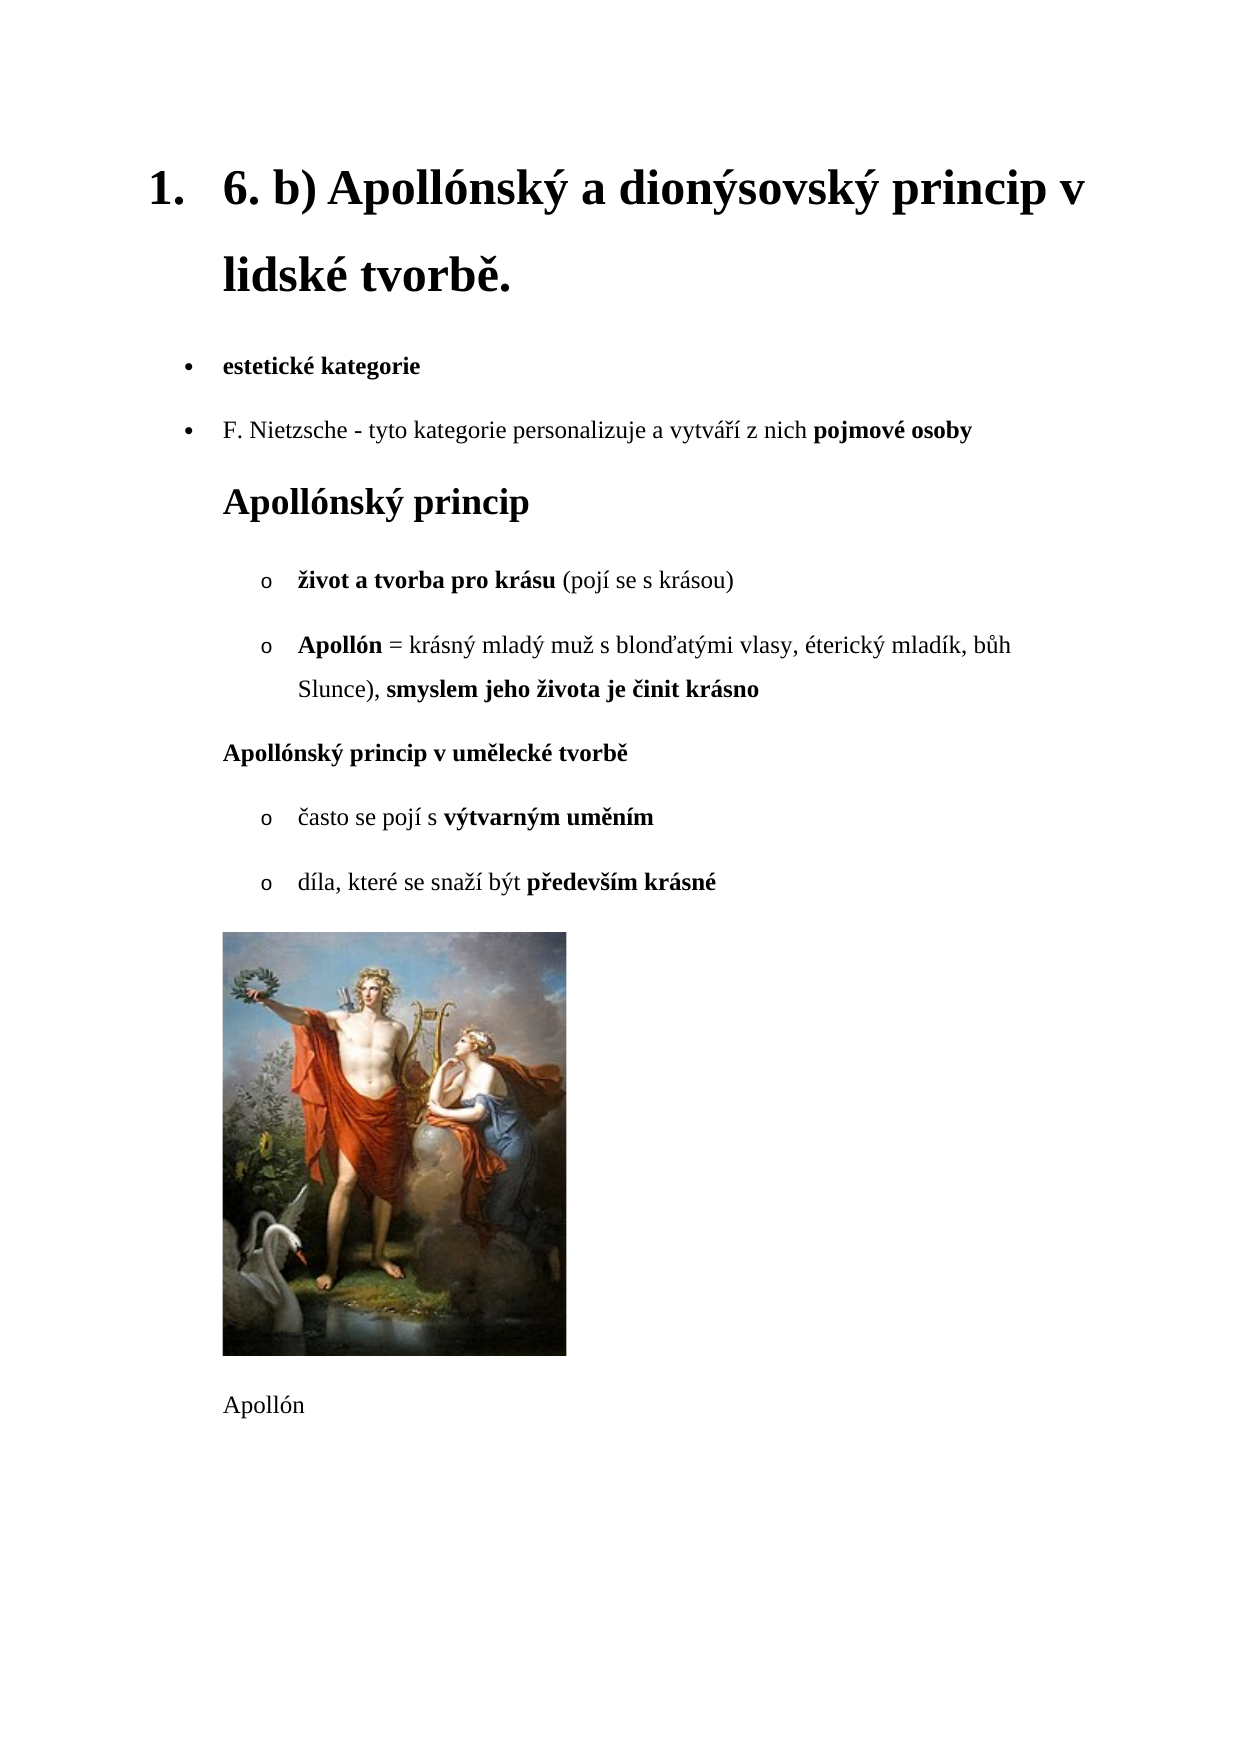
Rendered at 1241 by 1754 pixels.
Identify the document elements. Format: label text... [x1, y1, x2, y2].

text Apollón [223, 1391, 1093, 1419]
list Apollón = krásný mladý muž s blonďatými vlasy, éterický mladík, bůh Slunce), smyslem jeho života je činit krásno [260, 630, 1093, 703]
subtitle 6. b) Apollónský a dionýsovský princip v lidské tvorbě. [148, 158, 1093, 302]
list život a tvorba pro krásu (pojí se s krásou) [260, 565, 1093, 594]
list často se pojí s výtvarným uměním [260, 802, 1093, 831]
list díla, které se snaží být především krásné [260, 867, 1093, 897]
subtitle Apollónský princip [223, 479, 1093, 522]
text Apollónský princip v umělecké tvorbě [223, 738, 1093, 767]
list F. Nietzsche - tyto kategorie personalizuje a vytváří z nich pojmové osoby [185, 415, 1093, 444]
list estetické kategorie [185, 351, 1093, 380]
